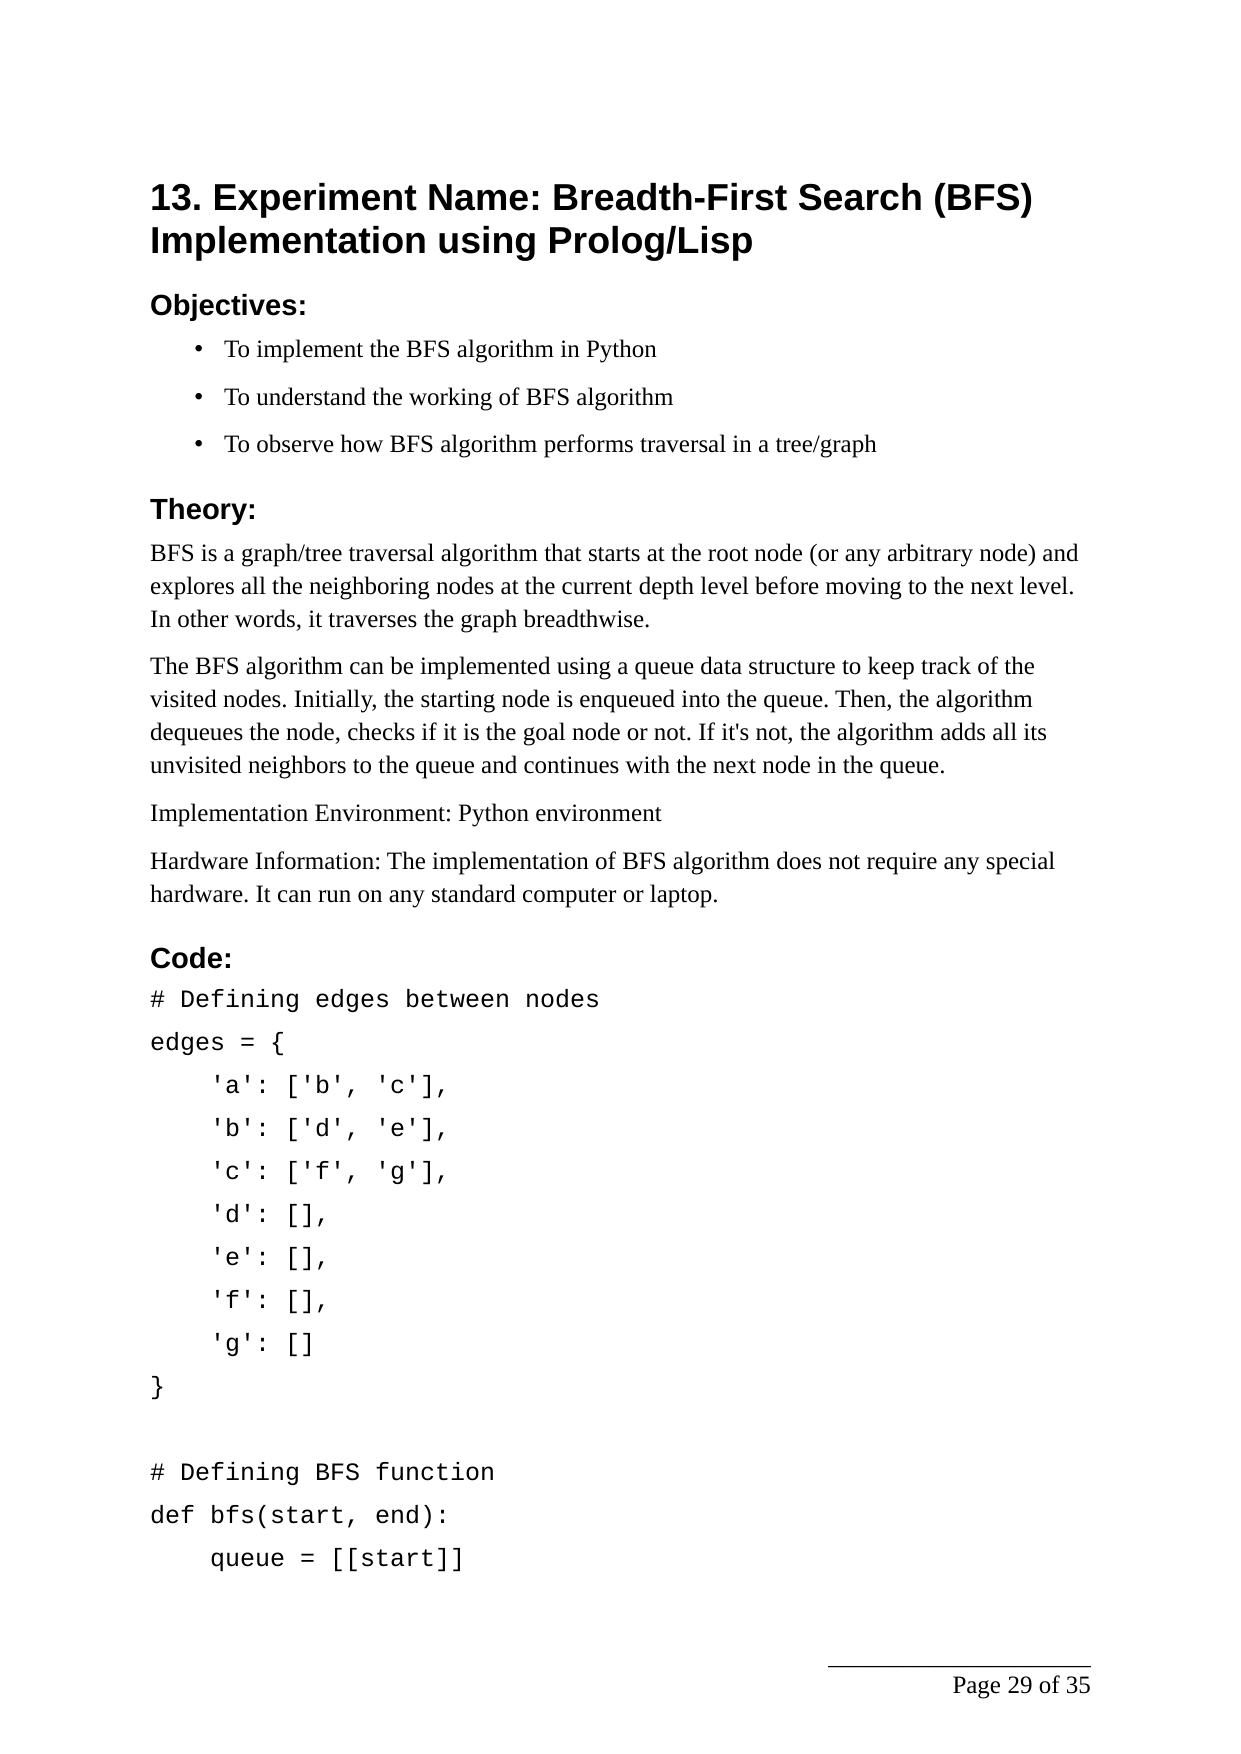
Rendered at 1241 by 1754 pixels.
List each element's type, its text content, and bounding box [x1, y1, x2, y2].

subtitle Code: [150, 941, 1091, 974]
text Implementation Environment: Python environment [150, 798, 1091, 827]
text # Defining edges between nodes [150, 987, 1091, 1015]
text } [150, 1373, 1091, 1402]
text 'g': [] [150, 1330, 1091, 1359]
text def bfs(start, end): [150, 1502, 1091, 1531]
subtitle Theory: [150, 492, 1091, 525]
text The BFS algorithm can be implemented using a queue data structure to keep track of the visited nodes. Initially, the starting node is enqueued into the queue. Then, the algorithm dequeues the node, checks if it is the goal node or not. If it's not, the algorithm adds all its unvisited neighbors to the queue and continues with the next node in the queue. [150, 651, 1091, 779]
text 'd': [], [150, 1202, 1091, 1230]
text 'c': ['f', 'g'], [150, 1159, 1091, 1187]
text edges = { [150, 1030, 1091, 1058]
text queue = [[start]] [150, 1545, 1091, 1574]
text 'e': [], [150, 1244, 1091, 1273]
text 'f': [], [150, 1287, 1091, 1316]
list To understand the working of BFS algorithm [194, 382, 1091, 411]
subtitle 13. Experiment Name: Breadth-First Search (BFS) Implementation using Prolog/Lisp [150, 175, 1091, 261]
text BFS is a graph/tree traversal algorithm that starts at the root node (or any arbitrary node) and explores all the neighboring nodes at the current depth level before moving to the next level. In other words, it traverses the graph breadthwise. [150, 538, 1091, 633]
list To observe how BFS algorithm performs traversal in a tree/graph [194, 429, 1091, 458]
list To implement the BFS algorithm in Python [194, 334, 1091, 363]
text 'a': ['b', 'c'], [150, 1073, 1091, 1101]
text # Defining BFS function [150, 1459, 1091, 1488]
text 'b': ['d', 'e'], [150, 1116, 1091, 1144]
subtitle Objectives: [150, 288, 1091, 322]
text Hardware Information: The implementation of BFS algorithm does not require any special hardware. It can run on any standard computer or laptop. [150, 846, 1091, 907]
